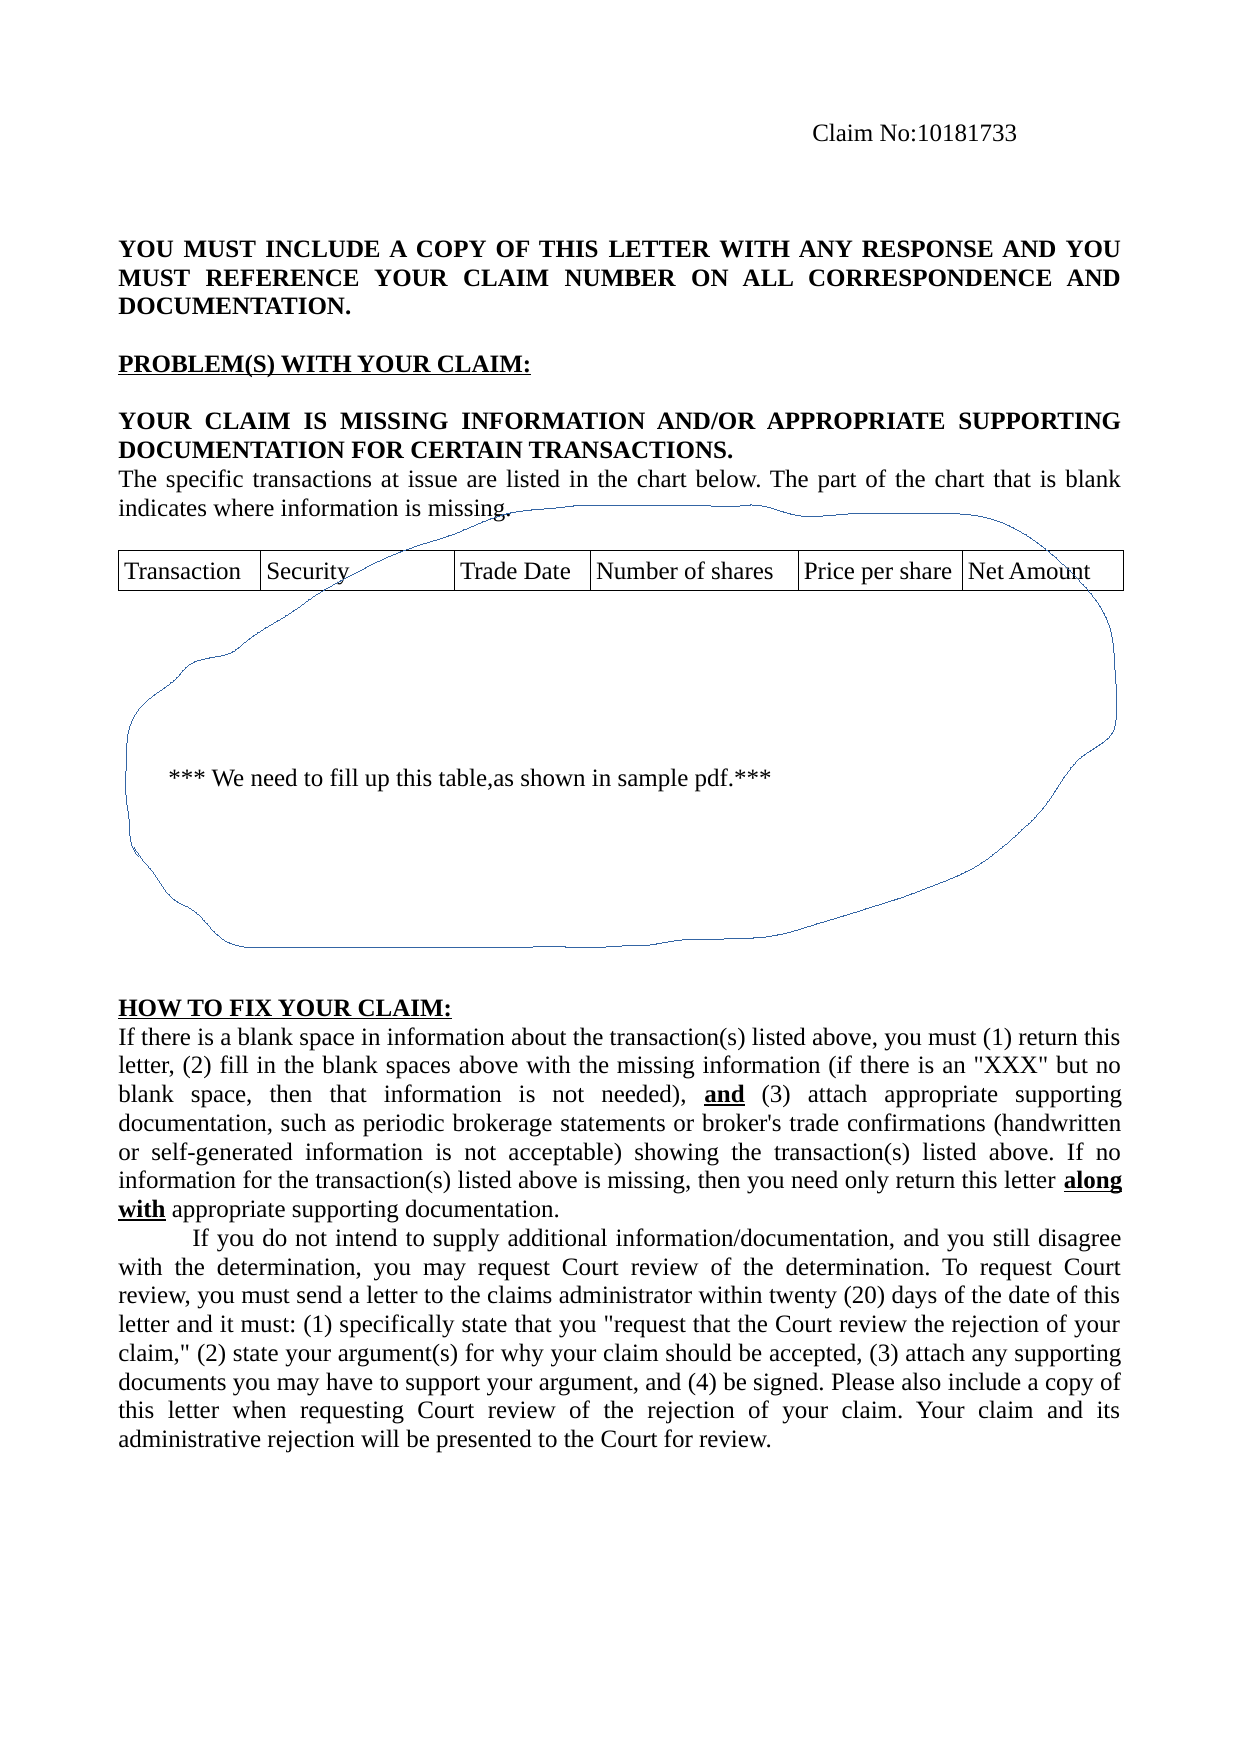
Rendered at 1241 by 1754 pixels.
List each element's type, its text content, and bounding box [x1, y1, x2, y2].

text YOUR CLAIM IS MISSING INFORMATION AND/OR APPROPRIATE SUPPORTING DOCUMENTATION FOR CERTAIN TRANSACTIONS. [118, 406, 1122, 464]
table_header Security [261, 551, 454, 590]
text PROBLEM(S) WITH YOUR CLAIM: [118, 349, 1122, 378]
text HOW TO FIX YOUR CLAIM: [118, 993, 1122, 1022]
text *** We need to fill up this table,as shown in sample pdf.*** [118, 763, 1122, 792]
text YOU MUST INCLUDE A COPY OF THIS LETTER WITH ANY RESPONSE AND YOU MUST REFERENCE YOUR CLAIM NUMBER ON ALL CORRESPONDENCE AND DOCUMENTATION. [118, 234, 1122, 320]
text If there is a blank space in information about the transaction(s) listed above, you must (1) return this letter, (2) fill in the blank spaces above with the missing information (if there is an "XXX" but no blank space, then that information is not needed), and (3) attach appropriate supporting documentation, such as periodic brokerage statements or broker's trade confirmations (handwritten or self-generated information is not acceptable) showing the transaction(s) listed above. If no information for the transaction(s) listed above is missing, then you need only return this letter along with appropriate supporting documentation. [118, 1022, 1122, 1223]
table_header Transaction [119, 551, 260, 590]
text If you do not intend to supply additional information/documentation, and you still disagree with the determination, you may request Court review of the determination. To request Court review, you must send a letter to the claims administrator within twenty (20) days of the date of this letter and it must: (1) specifically state that you "request that the Court review the rejection of your claim," (2) state your argument(s) for why your claim should be accepted, (3) attach any supporting documents you may have to support your argument, and (4) be signed. Please also include a copy of this letter when requesting Court review of the rejection of your claim. Your claim and its administrative rejection will be presented to the Court for review. [118, 1223, 1122, 1453]
table_header Net Amount [963, 551, 1123, 590]
text The specific transactions at issue are listed in the chart below. The part of the chart that is blank indicates where information is missing. [118, 464, 1122, 521]
table_header Trade Date [455, 551, 590, 590]
table_header Number of shares [591, 551, 798, 590]
table_header Price per share [799, 551, 962, 590]
